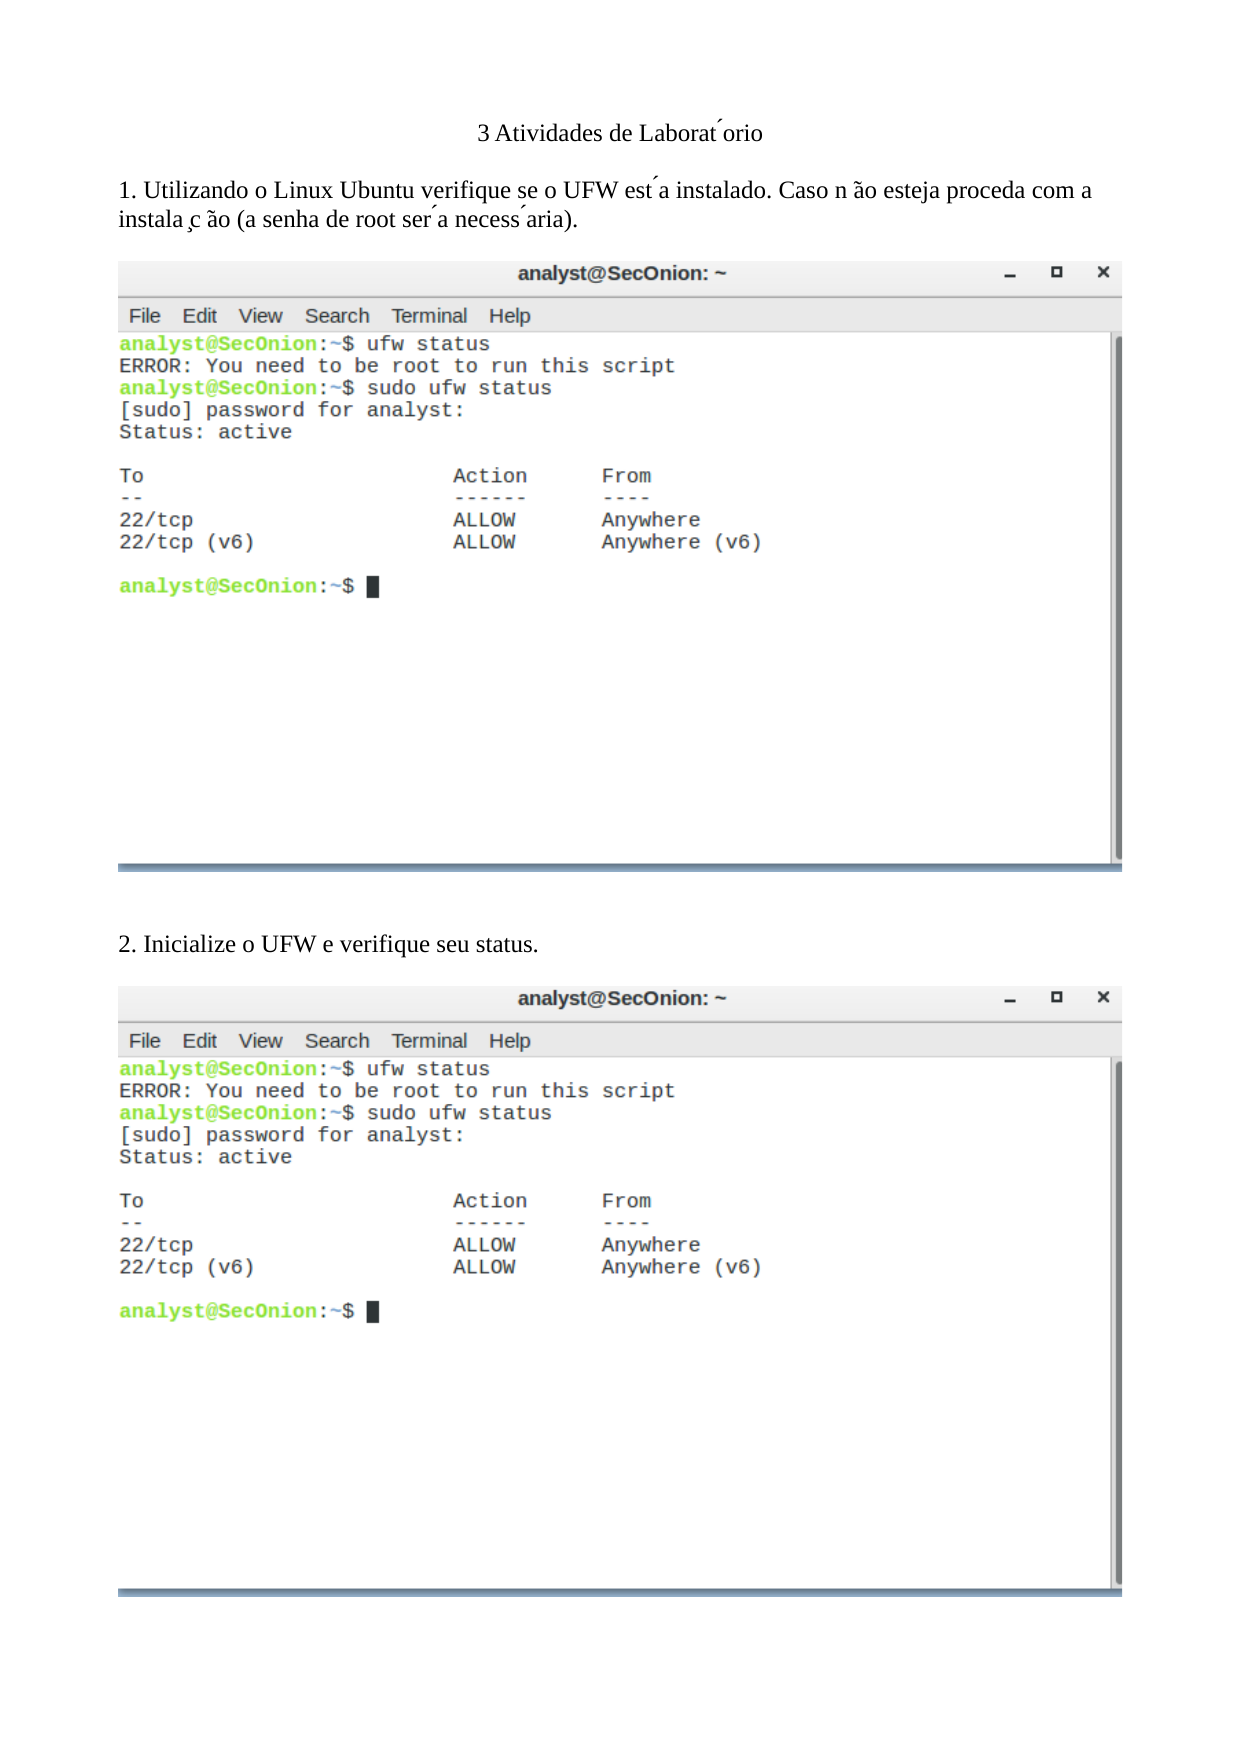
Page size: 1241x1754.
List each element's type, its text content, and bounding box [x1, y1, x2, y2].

text 2. Inicialize o UFW e verifique seu status. [118, 929, 1122, 958]
picture [118, 261, 1123, 872]
text 3 Atividades de Laborat ́orio [118, 118, 1122, 147]
text 1. Utilizando o Linux Ubuntu verifique se o UFW est ́a instalado. Caso n ̃ao esteja proceda com a instala ̧c ̃ao (a senha de root ser ́a necess ́aria). [118, 176, 1122, 233]
picture [118, 986, 1123, 1597]
